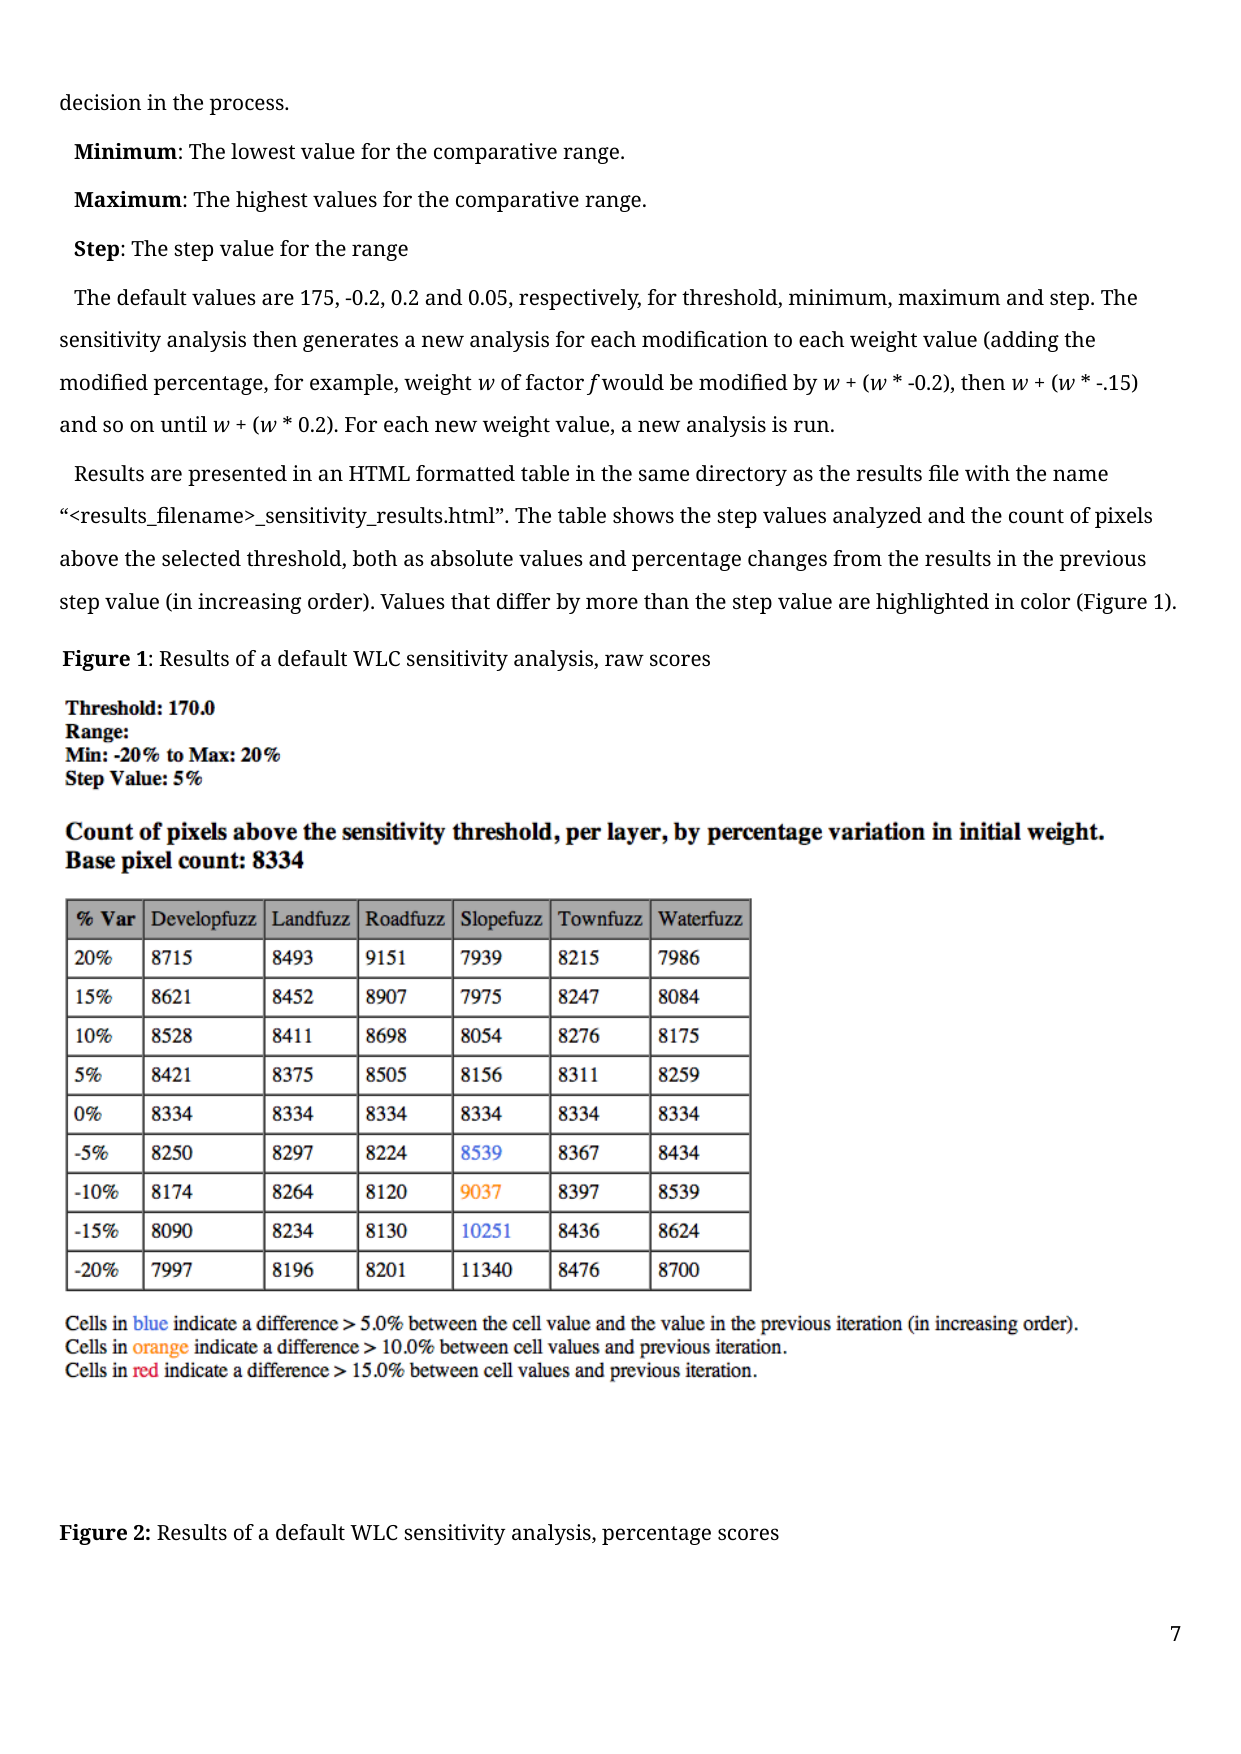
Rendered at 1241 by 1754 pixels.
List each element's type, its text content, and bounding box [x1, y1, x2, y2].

text The default values are 175, -0.2, 0.2 and 0.05, respectively, for threshold, minimum, maximum and step. The sensitivity analysis then generates a new analysis for each modification to each weight value (adding the modified percentage, for example, weight w of factor f would be modified by w + (w * -0.2), then w + (w * -.15) and so on until w + (w * 0.2). For each new weight value, a new analysis is run. [59, 283, 1181, 439]
text Figure 2: Results of a default WLC sensitivity analysis, percentage scores [59, 1518, 1178, 1546]
text Minimum: The lowest value for the comparative range. [59, 137, 1181, 166]
text Figure 1: Results of a default WLC sensitivity analysis, raw scores [62, 644, 1178, 673]
picture [59, 689, 1182, 1398]
text decision in the process. [59, 88, 1181, 117]
text Step: The step value for the range [59, 234, 1181, 263]
text Maximum: The highest values for the comparative range. [59, 186, 1181, 214]
text Results are presented in an HTML formatted table in the same directory as the results file with the name “<results_filename>_sensitivity_results.html”. The table shows the step values analyzed and the count of pixels above the selected threshold, both as absolute values and percentage changes from the results in the previous step value (in increasing order). Values that differ by more than the step value are highlighted in color (Figure 1). [59, 459, 1181, 615]
